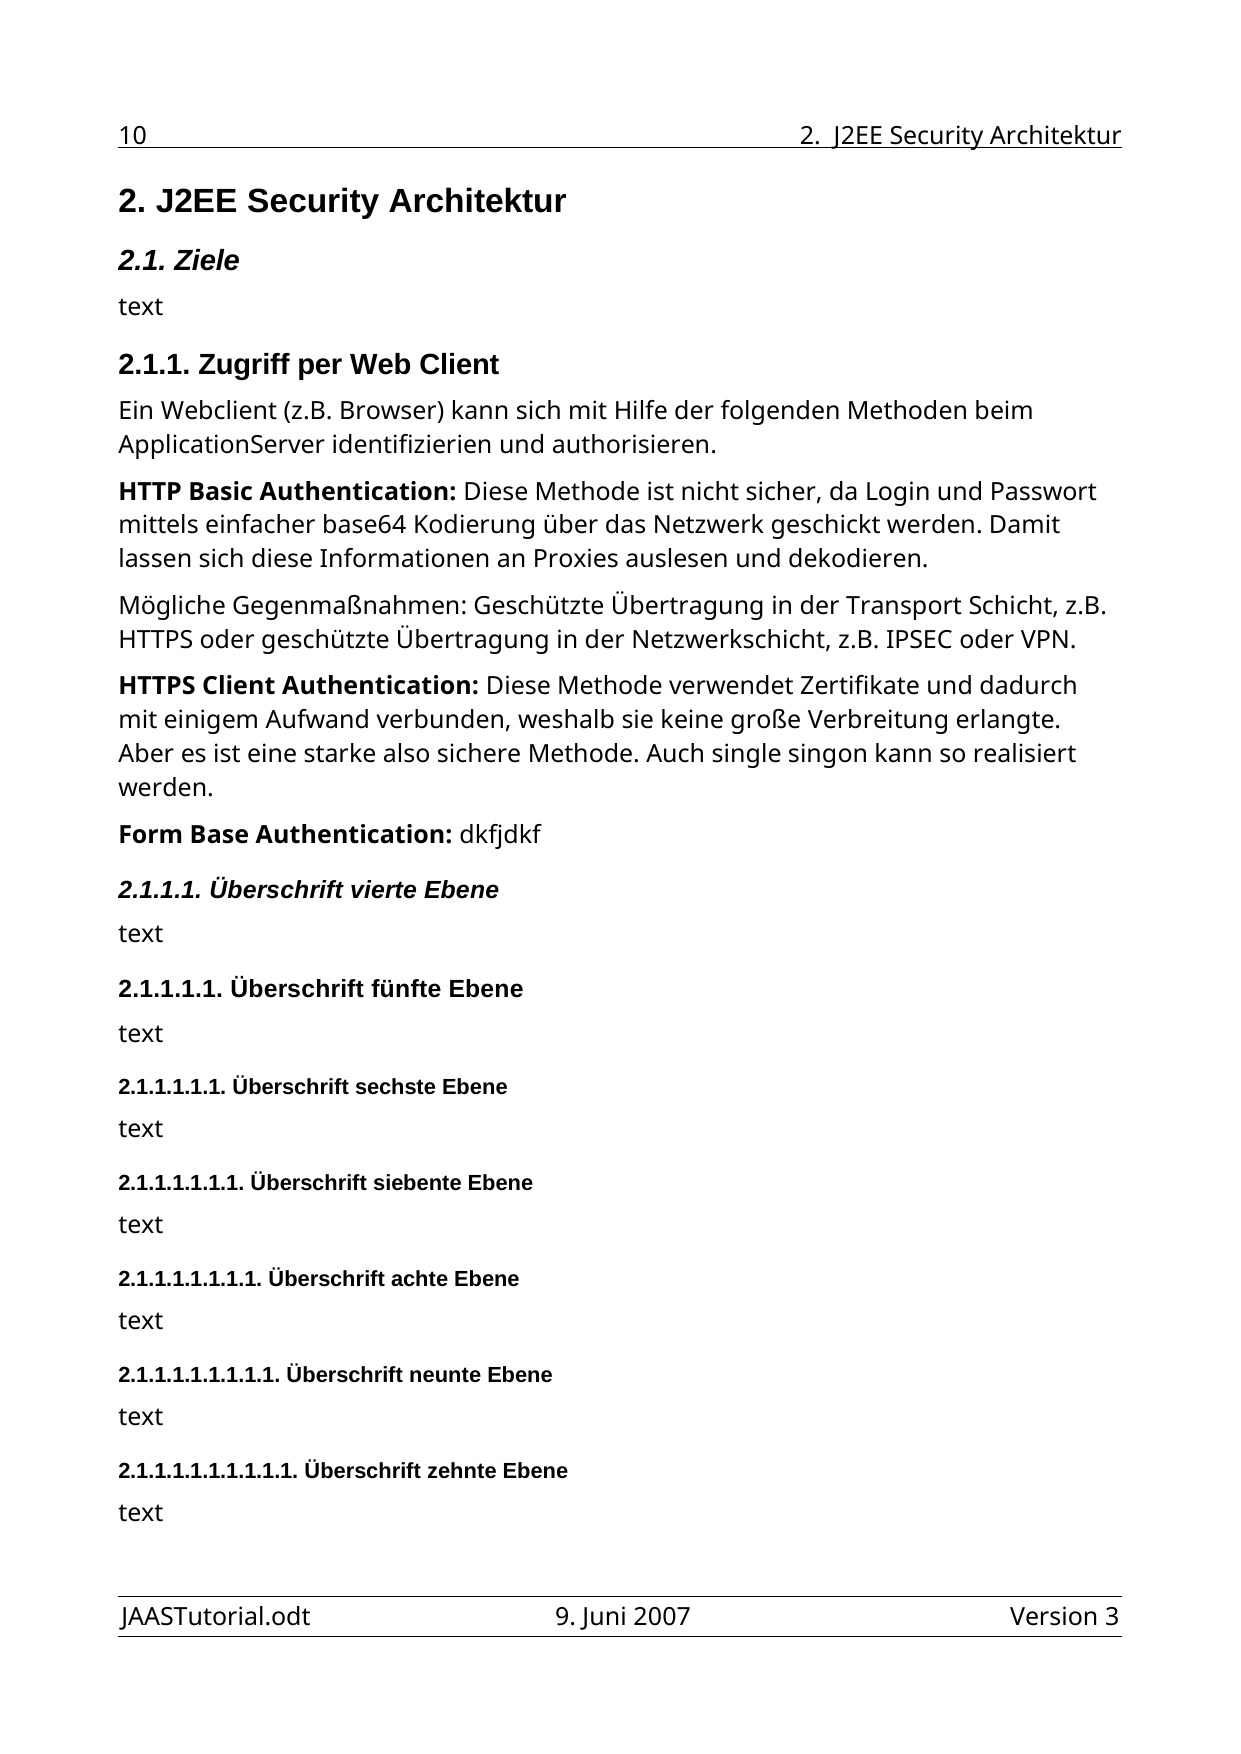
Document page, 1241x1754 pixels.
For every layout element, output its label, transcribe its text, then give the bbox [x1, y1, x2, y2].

text Form Base Authentication: dkfjdkf [118, 817, 1122, 851]
subtitle Überschrift neunte Ebene [118, 1362, 1122, 1387]
text text [118, 1495, 1122, 1529]
text text [118, 1016, 1122, 1049]
text text [118, 1207, 1122, 1241]
subtitle Überschrift zehnte Ebene [118, 1458, 1122, 1483]
subtitle Überschrift achte Ebene [118, 1266, 1122, 1291]
subtitle J2EE Security Architektur [118, 182, 1122, 219]
text text [118, 1303, 1122, 1337]
text HTTP Basic Authentication: Diese Methode ist nicht sicher, da Login und Passwort mittels einfacher base64 Kodierung über das Netzwerk geschickt werden. Damit lassen sich diese Informationen an Proxies auslesen und dekodieren. [118, 473, 1122, 575]
text Ein Webclient (z.B. Browser) kann sich mit Hilfe der folgenden Methoden beim ApplicationServer identifizierien und authorisieren. [118, 393, 1122, 461]
subtitle Überschrift sechste Ebene [118, 1074, 1122, 1099]
text Mögliche Gegenmaßnahmen: Geschützte Übertragung in der Transport Schicht, z.B. HTTPS oder geschützte Übertragung in der Netzwerkschicht, z.B. IPSEC oder VPN. [118, 588, 1122, 656]
text text [118, 1111, 1122, 1145]
subtitle Überschrift siebente Ebene [118, 1170, 1122, 1195]
text text [118, 1399, 1122, 1433]
subtitle Überschrift fünfte Ebene [118, 975, 1122, 1003]
text HTTPS Client Authentication: Diese Methode verwendet Zertifikate und dadurch mit einigem Aufwand verbunden, weshalb sie keine große Verbreitung erlangte. Aber es ist eine starke also sichere Methode. Auch single singon kann so realisiert werden. [118, 668, 1122, 804]
text text [118, 289, 1122, 323]
subtitle Zugriff per Web Client [118, 348, 1122, 381]
subtitle Überschrift vierte Ebene [118, 876, 1122, 903]
text text [118, 916, 1122, 950]
subtitle Ziele [118, 244, 1122, 277]
